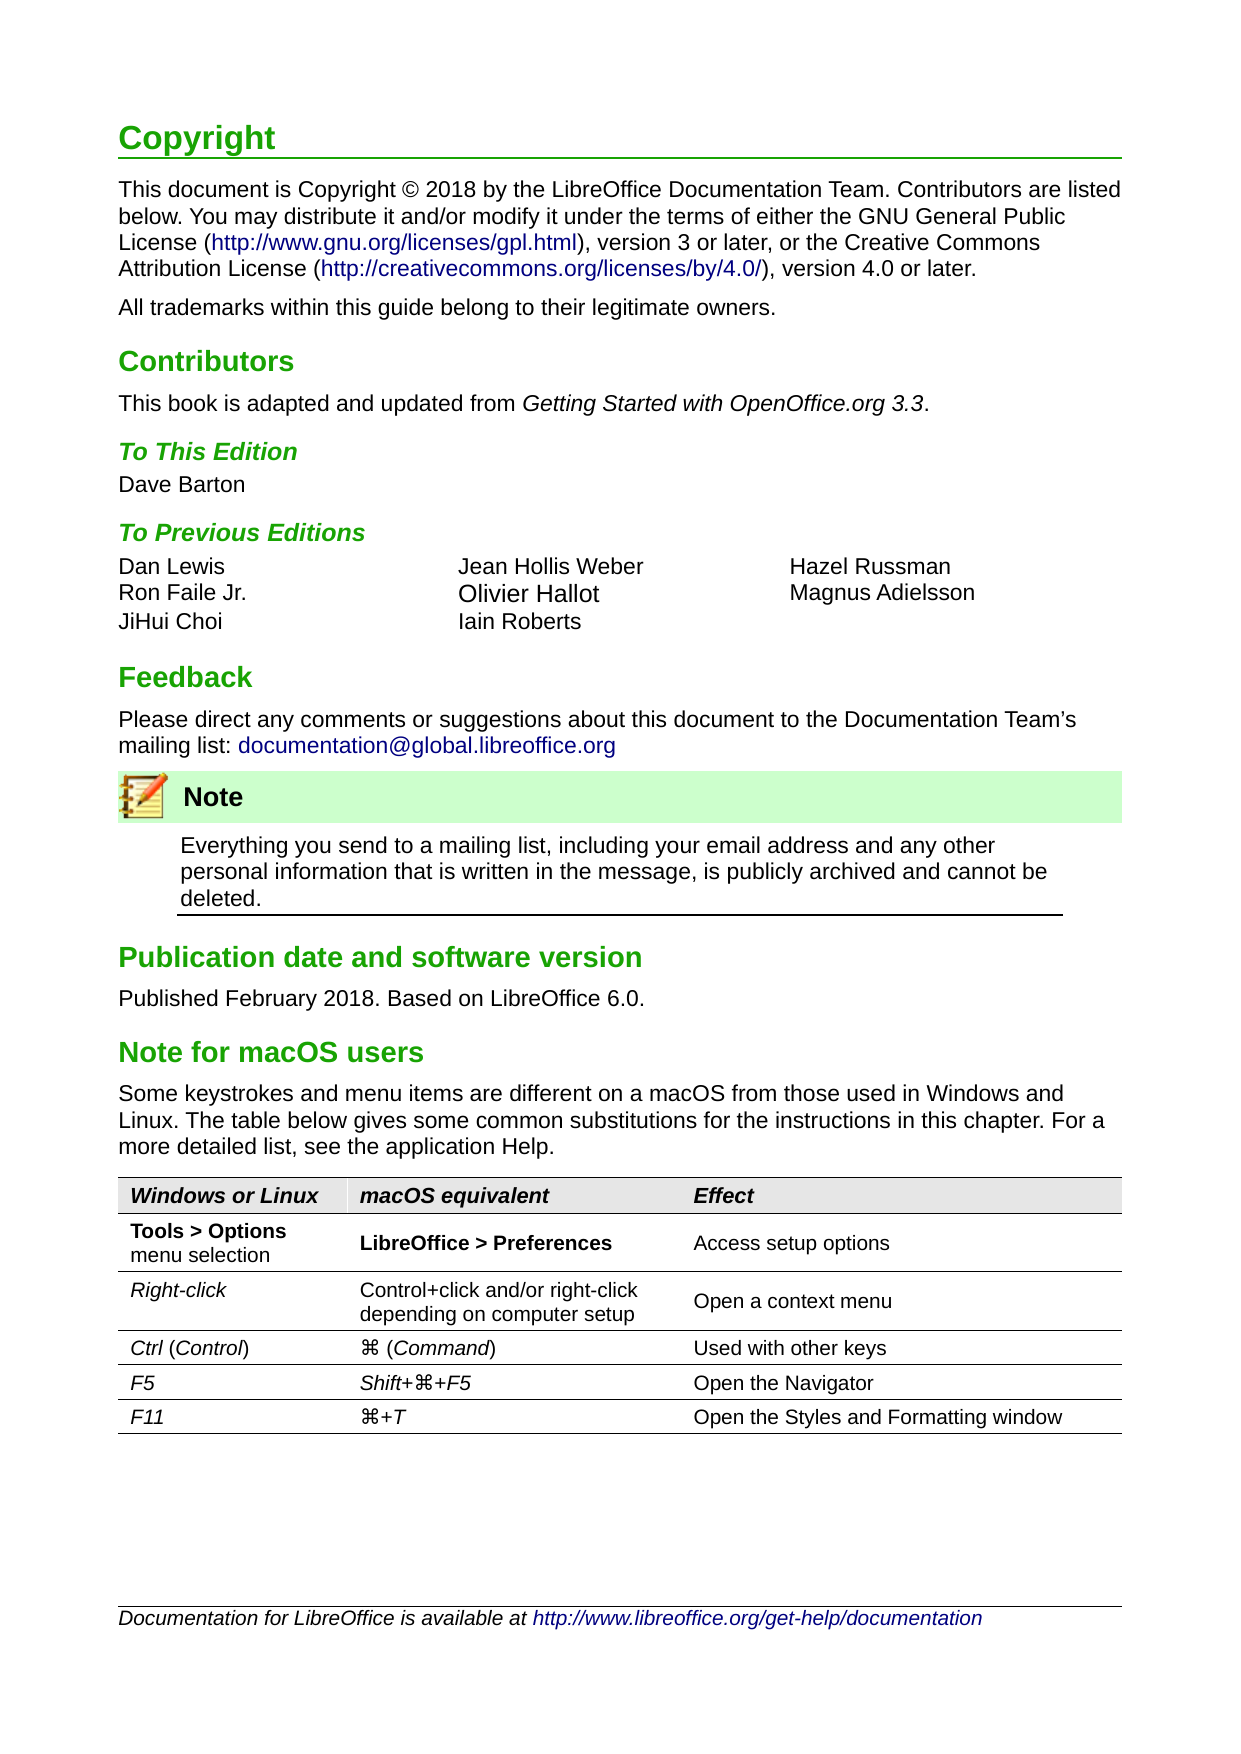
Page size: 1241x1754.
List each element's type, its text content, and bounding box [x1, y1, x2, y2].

subtitle Publication date and software version [118, 940, 1122, 973]
table_cell ⌘+T [348, 1400, 681, 1433]
table_cell Open the Styles and Formatting window [681, 1400, 1122, 1433]
table_cell LibreOffice > Preferences [348, 1214, 681, 1271]
table_cell Control+click and/or right-click depending on computer setup [348, 1272, 681, 1330]
text This document is Copyright © 2018 by the LibreOffice Documentation Team. Contributors are listed below. You may distribute it and/or modify it under the terms of either the GNU General Public License (http://www.gnu.org/licenses/gpl.html), version 3 or later, or the Creative Commons Attribution License (http://creativecommons.org/licenses/by/4.0/), version 4.0 or later. [118, 176, 1122, 282]
text All trademarks within this guide belong to their legitimate owners. [118, 294, 1122, 321]
subtitle To This Edition [118, 437, 1122, 465]
table_cell Ctrl (Control) [118, 1331, 347, 1364]
table_cell Right-click [118, 1272, 347, 1330]
table_cell Shift+⌘+F5 [348, 1365, 681, 1399]
table_header [458, 471, 789, 498]
text This book is adapted and updated from Getting Started with OpenOffice.org 3.3. [118, 389, 1122, 416]
table_cell F5 [118, 1365, 347, 1399]
subtitle Feedback [118, 660, 1122, 694]
table_header macOS equivalent [348, 1178, 681, 1213]
table_header [789, 471, 1122, 498]
table_cell Ron Faile Jr. [118, 579, 458, 608]
table_cell Tools > Options menu selection [118, 1214, 347, 1271]
table_cell JiHui Choi [118, 608, 458, 637]
table_cell Open a context menu [681, 1272, 1122, 1330]
subtitle Contributors [118, 344, 1122, 378]
table_cell Magnus Adielsson [789, 579, 1122, 608]
subtitle To Previous Editions [118, 518, 1122, 547]
table_header Jean Hollis Weber [458, 553, 789, 579]
table_cell Used with other keys [681, 1331, 1122, 1364]
subtitle Copyright [118, 118, 1122, 157]
text Please direct any comments or suggestions about this document to the Documentation Team’s mailing list: documentation@global.libreoffice.org [118, 706, 1122, 758]
table_cell Iain Roberts [458, 608, 789, 637]
table_cell Olivier Hallot [458, 579, 789, 608]
table_cell Open the Navigator [681, 1365, 1122, 1399]
text Published February 2018. Based on LibreOffice 6.0. [118, 985, 1122, 1011]
text Everything you send to a mailing list, including your email address and any other personal information that is written in the message, is publicly archived and cannot be deleted. [177, 829, 1063, 914]
text Some keystrokes and menu items are different on a macOS from those used in Windows and Linux. The table below gives some common substitutions for the instructions in this chapter. For a more detailed list, see the application Help. [118, 1080, 1122, 1159]
table_cell ⌘ (Command) [348, 1331, 681, 1364]
table_cell [789, 608, 1122, 637]
table_header Windows or Linux [118, 1178, 347, 1213]
table_cell F11 [118, 1400, 347, 1433]
subtitle Note for macOS users [118, 1035, 1122, 1069]
subtitle Note [118, 771, 1122, 823]
picture [119, 771, 170, 822]
table_header Effect [681, 1178, 1122, 1213]
table_header Dave Barton [118, 471, 458, 498]
table_cell Access setup options [681, 1214, 1122, 1271]
table_header Dan Lewis [118, 553, 458, 579]
table_header Hazel Russman [789, 553, 1122, 579]
